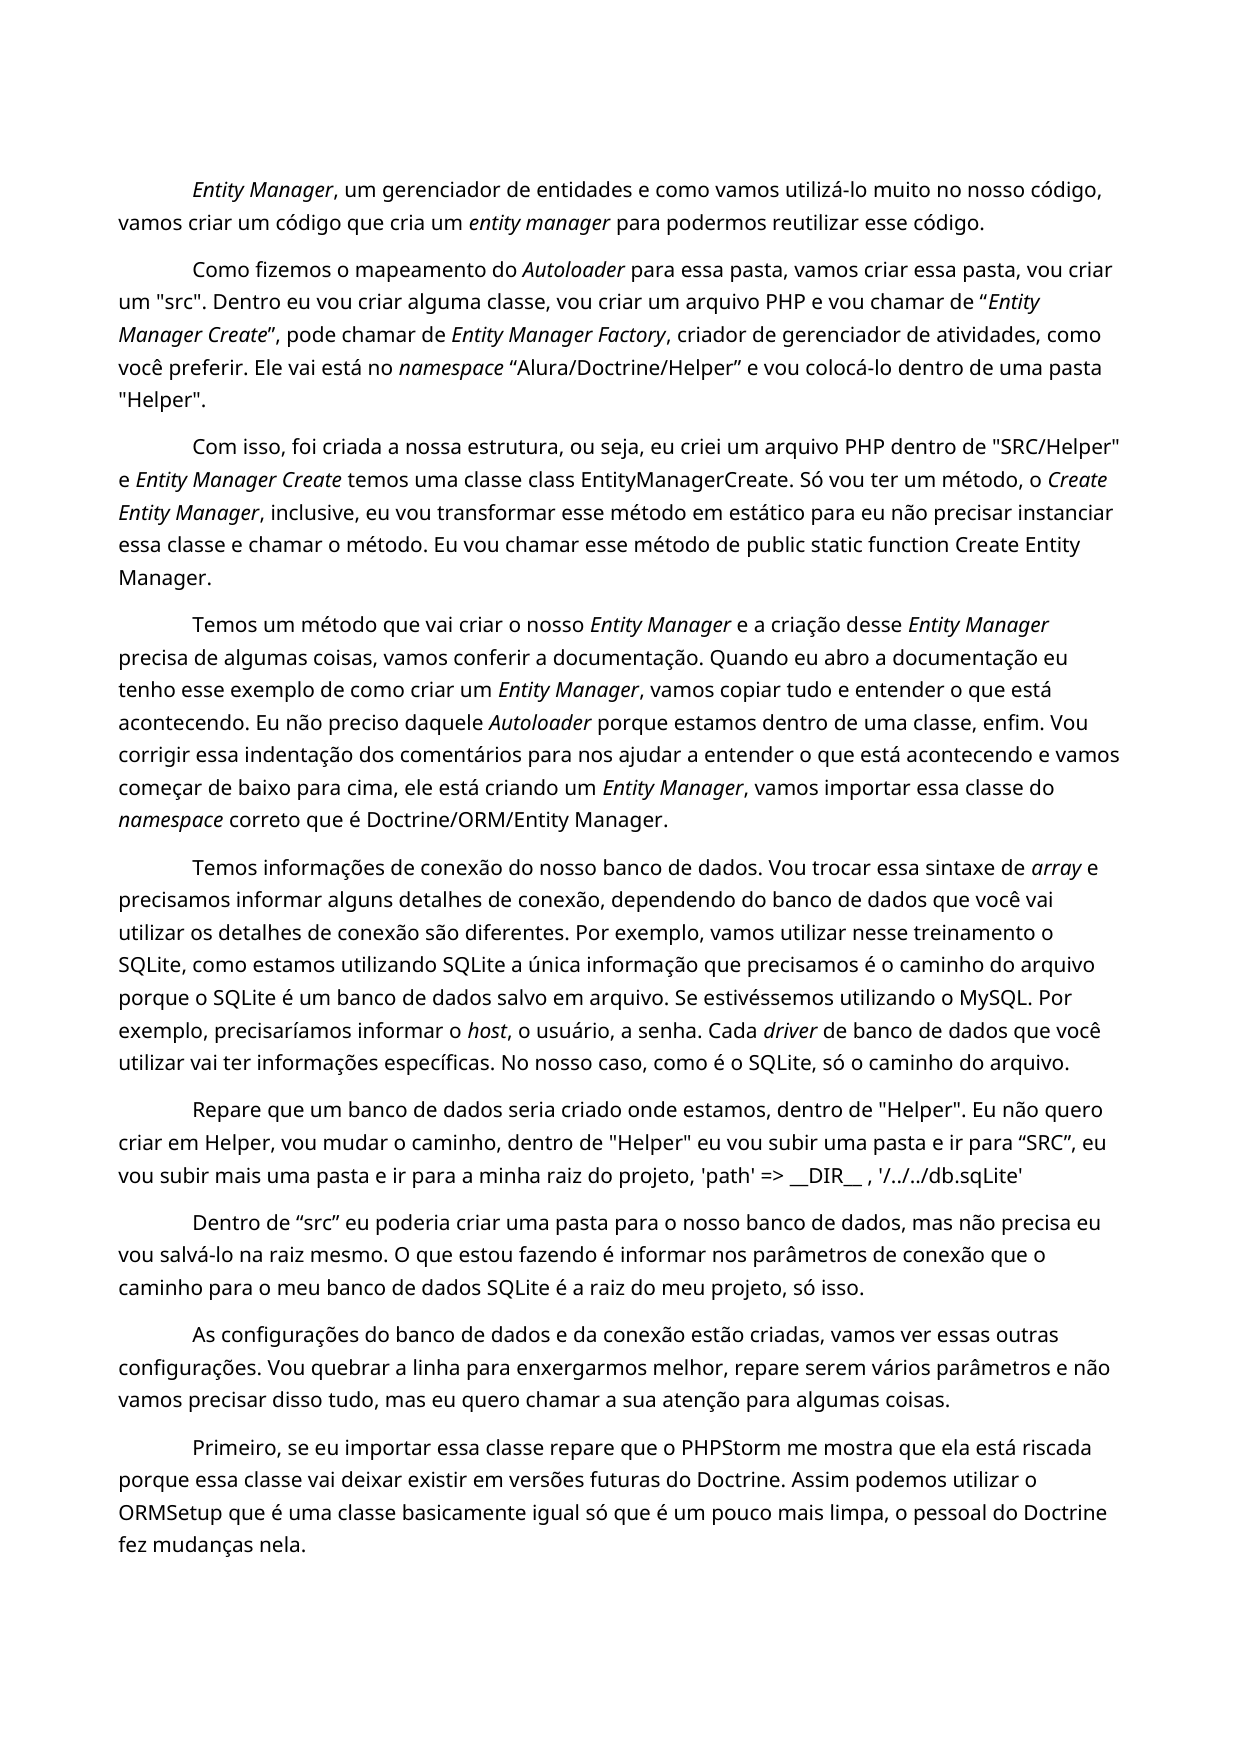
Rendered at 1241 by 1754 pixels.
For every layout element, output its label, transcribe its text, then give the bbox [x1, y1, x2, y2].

text Dentro de “src” eu poderia criar uma pasta para o nosso banco de dados, mas não precisa eu vou salvá-lo na raiz mesmo. O que estou fazendo é informar nos parâmetros de conexão que o caminho para o meu banco de dados SQLite é a raiz do meu projeto, só isso. [118, 1208, 1122, 1302]
text Primeiro, se eu importar essa classe repare que o PHPStorm me mostra que ela está riscada porque essa classe vai deixar existir em versões futuras do Doctrine. Assim podemos utilizar o ORMSetup que é uma classe basicamente igual só que é um pouco mais limpa, o pessoal do Doctrine fez mudanças nela. [118, 1433, 1122, 1559]
text Temos um método que vai criar o nosso Entity Manager e a criação desse Entity Manager precisa de algumas coisas, vamos conferir a documentação. Quando eu abro a documentação eu tenho esse exemplo de como criar um Entity Manager, vamos copiar tudo e entender o que está acontecendo. Eu não preciso daquele Autoloader porque estamos dentro de uma classe, enfim. Vou corrigir essa indentação dos comentários para nos ajudar a entender o que está acontecendo e vamos começar de baixo para cima, ele está criando um Entity Manager, vamos importar essa classe do namespace correto que é Doctrine/ORM/Entity Manager. [118, 610, 1122, 834]
text As configurações do banco de dados e da conexão estão criadas, vamos ver essas outras configurações. Vou quebrar a linha para enxergarmos melhor, repare serem vários parâmetros e não vamos precisar disso tudo, mas eu quero chamar a sua atenção para algumas coisas. [118, 1320, 1122, 1414]
text Temos informações de conexão do nosso banco de dados. Vou trocar essa sintaxe de array e precisamos informar alguns detalhes de conexão, dependendo do banco de dados que você vai utilizar os detalhes de conexão são diferentes. Por exemplo, vamos utilizar nesse treinamento o SQLite, como estamos utilizando SQLite a única informação que precisamos é o caminho do arquivo porque o SQLite é um banco de dados salvo em arquivo. Se estivéssemos utilizando o MySQL. Por exemplo, precisaríamos informar o host, o usuário, a senha. Cada driver de banco de dados que você utilizar vai ter informações específicas. No nosso caso, como é o SQLite, só o caminho do arquivo. [118, 853, 1122, 1077]
text Entity Manager, um gerenciador de entidades e como vamos utilizá-lo muito no nosso código, vamos criar um código que cria um entity manager para podermos reutilizar esse código. [118, 175, 1122, 236]
text Como fizemos o mapeamento do Autoloader para essa pasta, vamos criar essa pasta, vou criar um "src". Dentro eu vou criar alguma classe, vou criar um arquivo PHP e vou chamar de “Entity Manager Create”, pode chamar de Entity Manager Factory, criador de gerenciador de atividades, como você preferir. Ele vai está no namespace “Alura/Doctrine/Helper” e vou colocá-lo dentro de uma pasta "Helper". [118, 255, 1122, 414]
text Repare que um banco de dados seria criado onde estamos, dentro de "Helper". Eu não quero criar em Helper, vou mudar o caminho, dentro de "Helper" eu vou subir uma pasta e ir para “SRC”, eu vou subir mais uma pasta e ir para a minha raiz do projeto, 'path' => __DIR__ , '/../../db.sqLite' [118, 1096, 1122, 1189]
text Com isso, foi criada a nossa estrutura, ou seja, eu criei um arquivo PHP dentro de "SRC/Helper" e Entity Manager Create temos uma classe class EntityManagerCreate. Só vou ter um método, o Create Entity Manager, inclusive, eu vou transformar esse método em estático para eu não precisar instanciar essa classe e chamar o método. Eu vou chamar esse método de public static function Create Entity Manager. [118, 432, 1122, 591]
